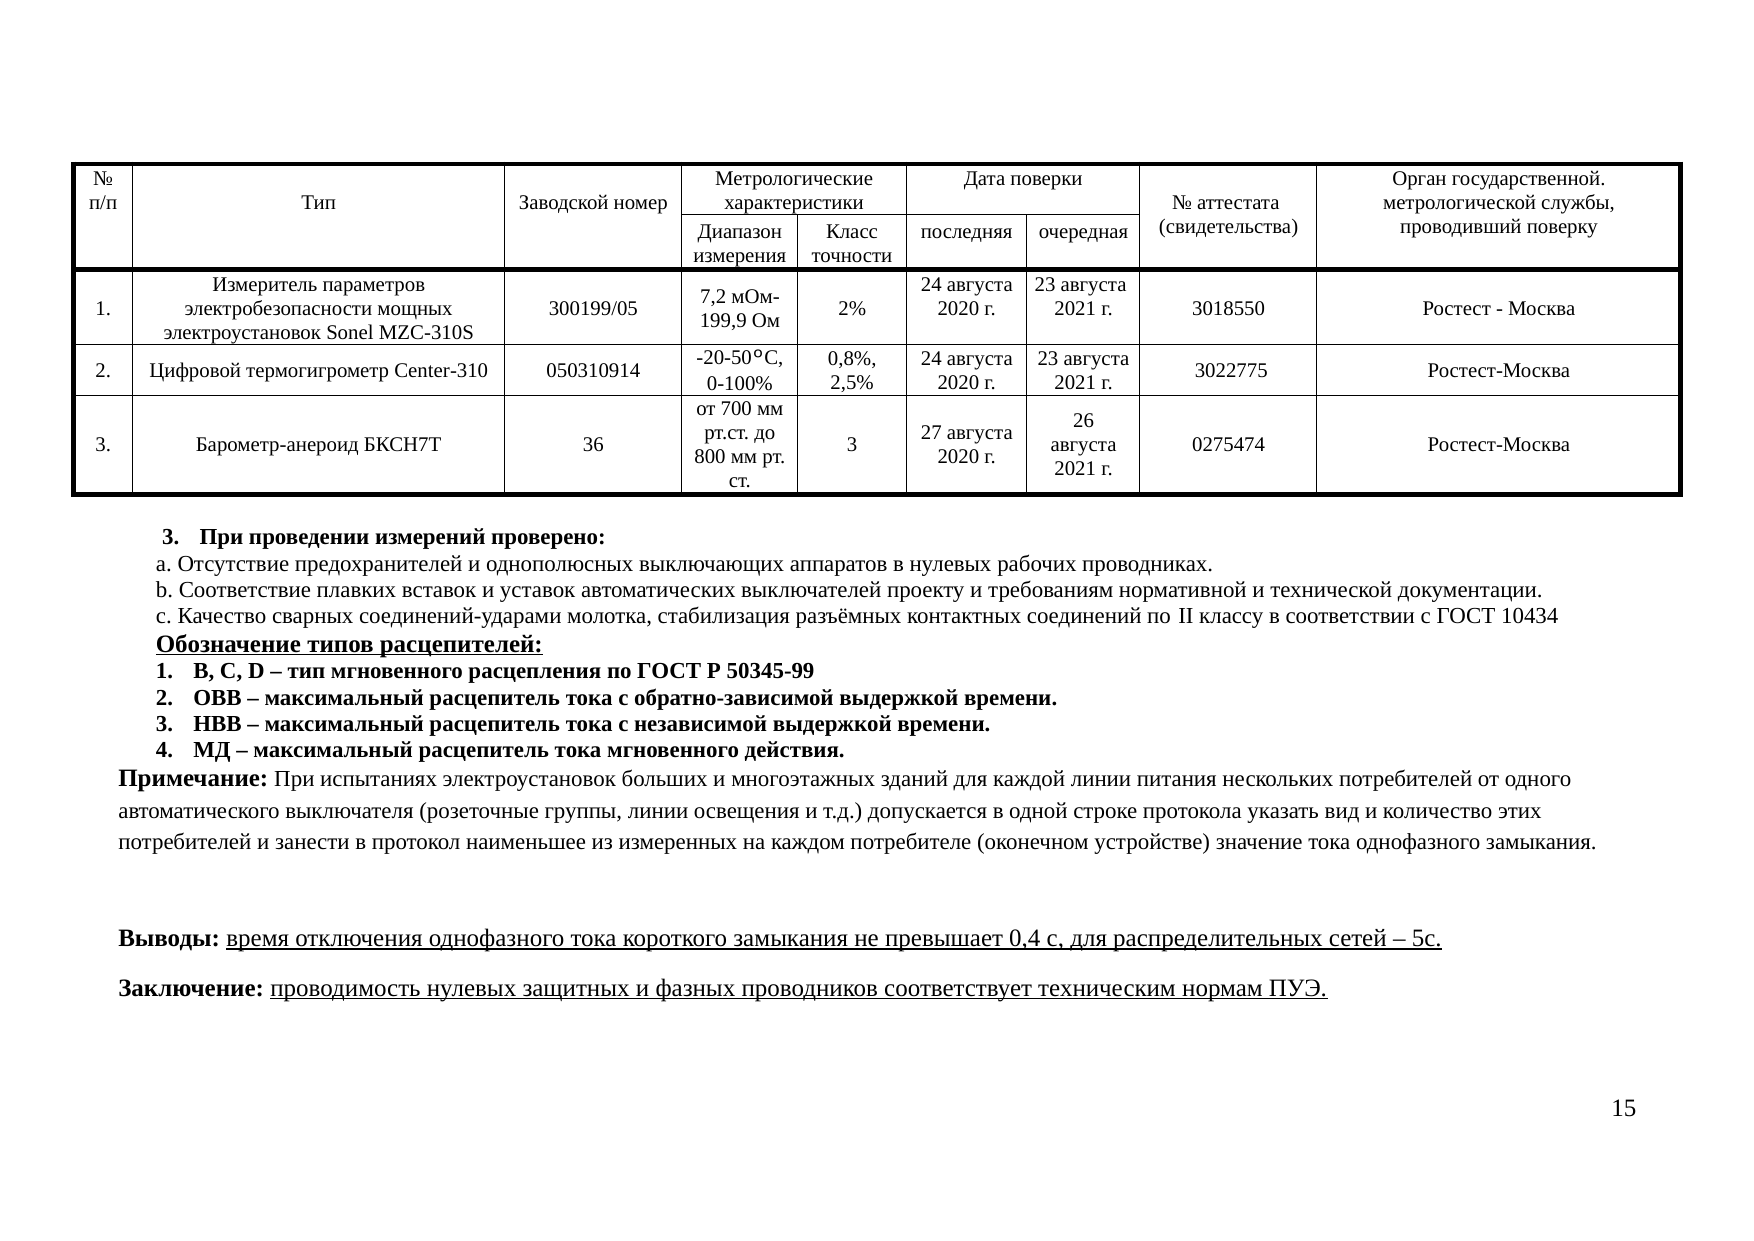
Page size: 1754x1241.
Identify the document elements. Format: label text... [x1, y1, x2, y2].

table_cell 3022775 [1140, 345, 1316, 395]
table_header Орган государственной. метрологической службы, проводивший поверку [1317, 166, 1678, 267]
table_cell 3. [76, 396, 132, 492]
text Примечание: При испытаниях электроустановок больших и многоэтажных зданий для каждой линии питания нескольких потребителей от одного автоматического выключателя (розеточные группы, линии освещения и т.д.) допускается в одной строке протокола указать вид и количество этих потребителей и занести в протокол наименьшее из измеренных на каждом потребителе (оконечном устройстве) значение тока однофазного замыкания. [118, 763, 1636, 855]
table_cell Класс точности [798, 215, 906, 267]
list Качество сварных соединений-ударами молотка, стабилизация разъёмных контактных соединений по II классу в соответствии с ГОСТ 10434 [156, 602, 1636, 629]
table_header № аттестата (свидетельства) [1140, 166, 1316, 267]
table_header № п/п [76, 166, 132, 267]
table_cell 2% [798, 272, 906, 344]
table_cell Барометр-анероид БКСН7Т [133, 396, 504, 492]
table_cell 23 августа 2021 г. [1027, 345, 1139, 395]
list МД – максимальный расцепитель тока мгновенного действия. [156, 736, 1636, 763]
list При проведении измерений проверено: [162, 523, 1636, 549]
table_cell 050310914 [505, 345, 681, 395]
table_cell Диапазон измерения [682, 215, 797, 267]
table_cell Ростест - Москва [1317, 272, 1678, 344]
text Выводы: время отключения однофазного тока короткого замыкания не превышает 0,4 с, для распределительных сетей – 5с. [118, 923, 1636, 952]
table_cell Измеритель параметров электробезопасности мощных электроустановок Sonel MZC-310S [133, 272, 504, 344]
table_cell 3018550 [1140, 272, 1316, 344]
table_cell Цифровой термогигрометр Center-310 [133, 345, 504, 395]
table_cell 24 августа 2020 г. [907, 345, 1026, 395]
list Отсутствие предохранителей и однополюсных выключающих аппаратов в нулевых рабочих проводниках. [156, 549, 1636, 576]
table_cell очередная [1027, 215, 1139, 267]
table_cell Ростест-Москва [1317, 345, 1678, 395]
list В, С, D – тип мгновенного расцепления по ГОСТ Р 50345-99 [156, 657, 1636, 684]
table_cell 300199/05 [505, 272, 681, 344]
table_cell 24 августа 2020 г. [907, 272, 1026, 344]
table_cell -20-50ºС, 0-100% [682, 345, 797, 395]
table_header Тип [133, 166, 504, 267]
table_cell 23 августа 2021 г. [1027, 272, 1139, 344]
table_cell 3 [798, 396, 906, 492]
table_cell 27 августа 2020 г. [907, 396, 1026, 492]
text Заключение: проводимость нулевых защитных и фазных проводников соответствует техническим нормам ПУЭ. [118, 973, 1636, 1001]
table_cell 0,8%, 2,5% [798, 345, 906, 395]
table_header Метрологические характеристики [682, 166, 906, 214]
table_header Дата поверки [907, 166, 1139, 214]
table_cell 26 августа 2021 г. [1027, 396, 1139, 492]
table_cell 1. [76, 272, 132, 344]
table_cell 0275474 [1140, 396, 1316, 492]
table_cell от 700 мм рт.ст. до 800 мм рт. ст. [682, 396, 797, 492]
table_cell 7,2 мОм-199,9 Ом [682, 272, 797, 344]
table_cell 2. [76, 345, 132, 395]
table_cell 36 [505, 396, 681, 492]
table_header Заводской номер [505, 166, 681, 267]
list НВВ – максимальный расцепитель тока с независимой выдержкой времени. [156, 710, 1636, 736]
table_cell Ростест-Москва [1317, 396, 1678, 492]
list ОВВ – максимальный расцепитель тока с обратно-зависимой выдержкой времени. [156, 684, 1636, 710]
table_cell последняя [907, 215, 1026, 267]
list Соответствие плавких вставок и уставок автоматических выключателей проекту и требованиям нормативной и технической документации. [156, 576, 1636, 602]
text Обозначение типов расцепителей: [156, 629, 1636, 657]
